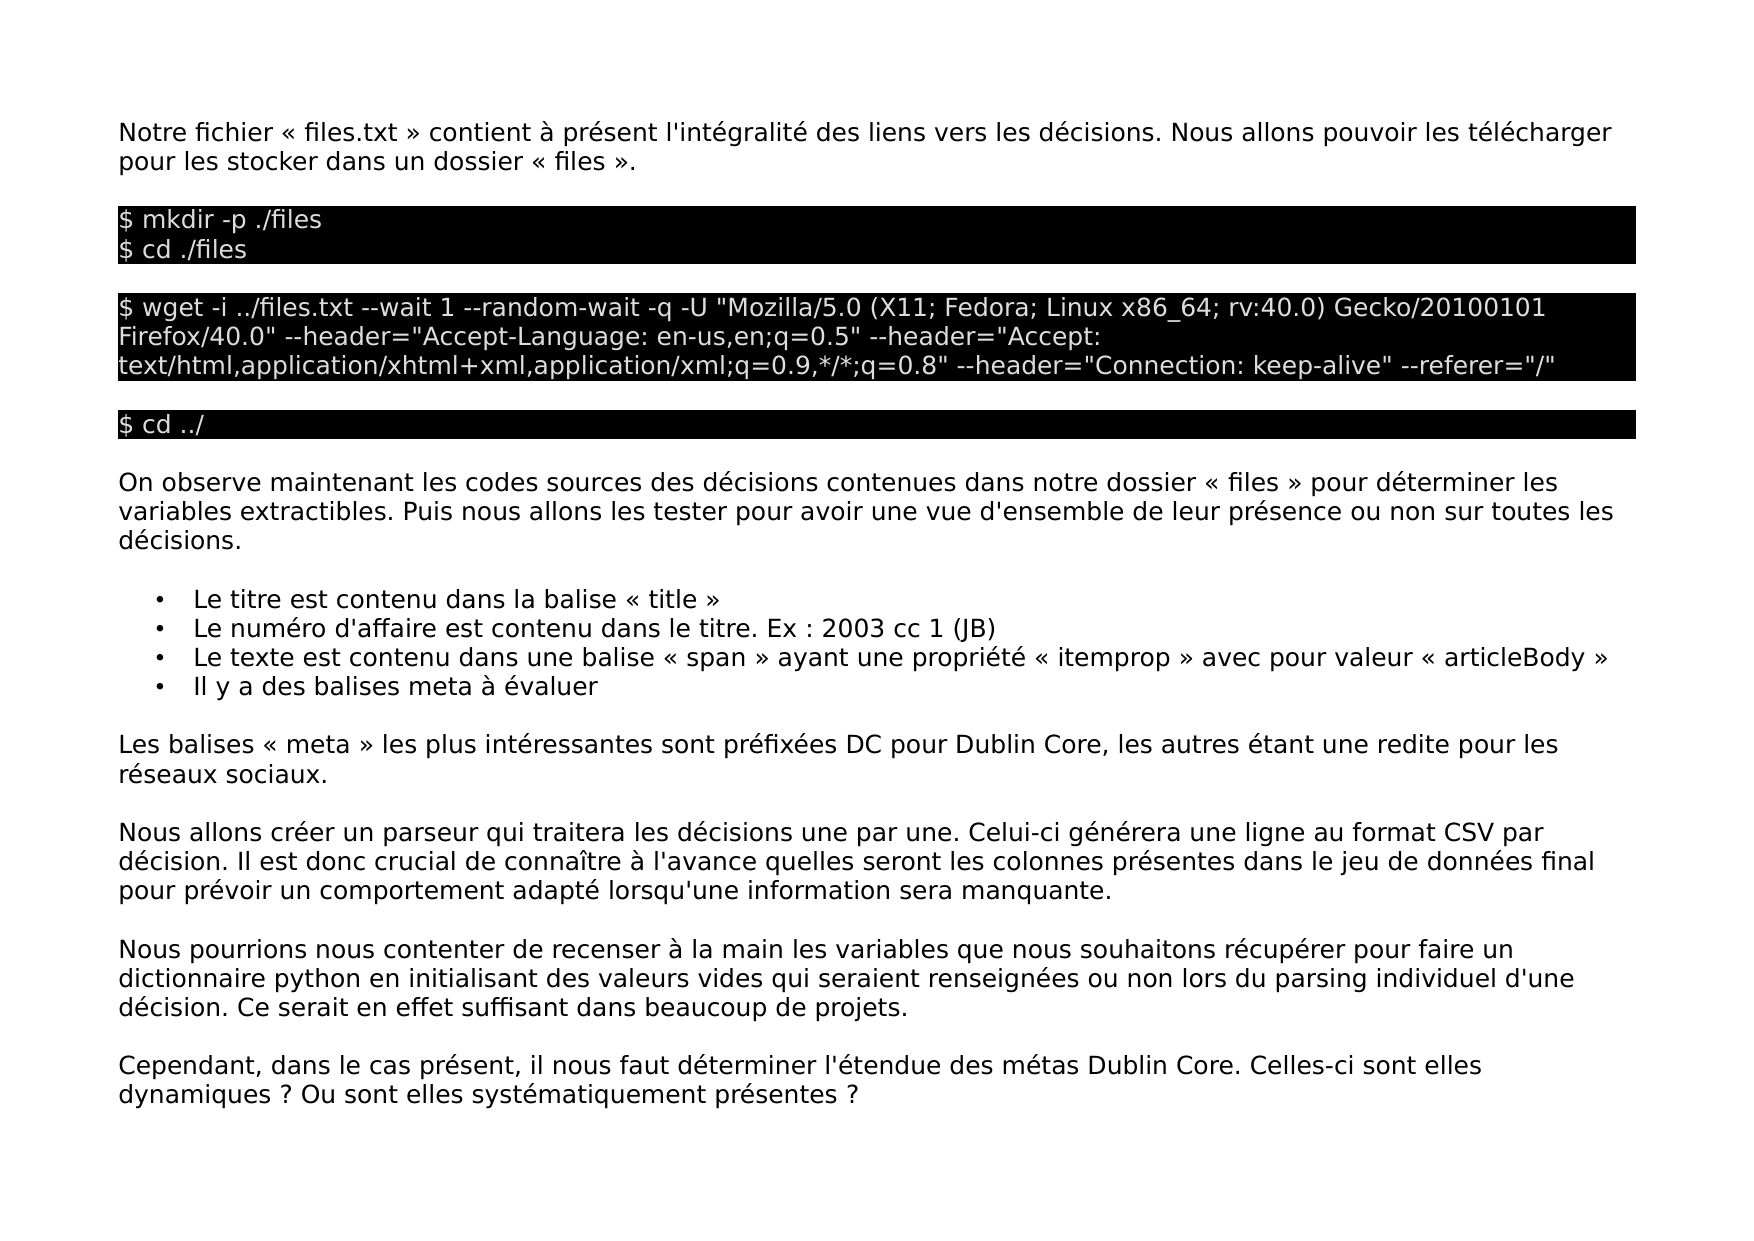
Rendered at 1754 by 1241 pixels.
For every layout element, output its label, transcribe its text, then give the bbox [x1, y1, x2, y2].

text Les balises « meta » les plus intéressantes sont préfixées DC pour Dublin Core, les autres étant une redite pour les réseaux sociaux. [118, 731, 1636, 789]
text $ cd ./files [118, 235, 1636, 264]
text Nous allons créer un parseur qui traitera les décisions une par une. Celui-ci générera une ligne au format CSV par décision. Il est donc crucial de connaître à l'avance quelles seront les colonnes présentes dans le jeu de données final pour prévoir un comportement adapté lorsqu'une information sera manquante. [118, 818, 1636, 906]
text $ wget -i ../files.txt --wait 1 --random-wait -q -U "Mozilla/5.0 (X11; Fedora; Linux x86_64; rv:40.0) Gecko/20100101 Firefox/40.0" --header="Accept-Language: en-us,en;q=0.5" --header="Accept: text/html,application/xhtml+xml,application/xml;q=0.9,*/*;q=0.8" --header="Connection: keep-alive" --referer="/" [118, 293, 1636, 381]
text $ cd ../ [118, 410, 1636, 439]
text $ mkdir -p ./files [118, 206, 1636, 235]
text On observe maintenant les codes sources des décisions contenues dans notre dossier « files » pour déterminer les variables extractibles. Puis nous allons les tester pour avoir une vue d'ensemble de leur présence ou non sur toutes les décisions. [118, 468, 1636, 556]
list Le titre est contenu dans la balise « title » [156, 585, 1636, 614]
text Notre fichier « files.txt » contient à présent l'intégralité des liens vers les décisions. Nous allons pouvoir les télécharger pour les stocker dans un dossier « files ». [118, 118, 1636, 176]
list Le numéro d'affaire est contenu dans le titre. Ex : 2003 cc 1 (JB) [156, 614, 1636, 643]
text Cependant, dans le cas présent, il nous faut déterminer l'étendue des métas Dublin Core. Celles-ci sont elles dynamiques ? Ou sont elles systématiquement présentes ? [118, 1051, 1636, 1110]
list Il y a des balises meta à évaluer [156, 672, 1636, 701]
text Nous pourrions nous contenter de recenser à la main les variables que nous souhaitons récupérer pour faire un dictionnaire python en initialisant des valeurs vides qui seraient renseignées ou non lors du parsing individuel d'une décision. Ce serait en effet suffisant dans beaucoup de projets. [118, 935, 1636, 1022]
list Le texte est contenu dans une balise « span » ayant une propriété « itemprop » avec pour valeur « articleBody » [156, 643, 1636, 672]
